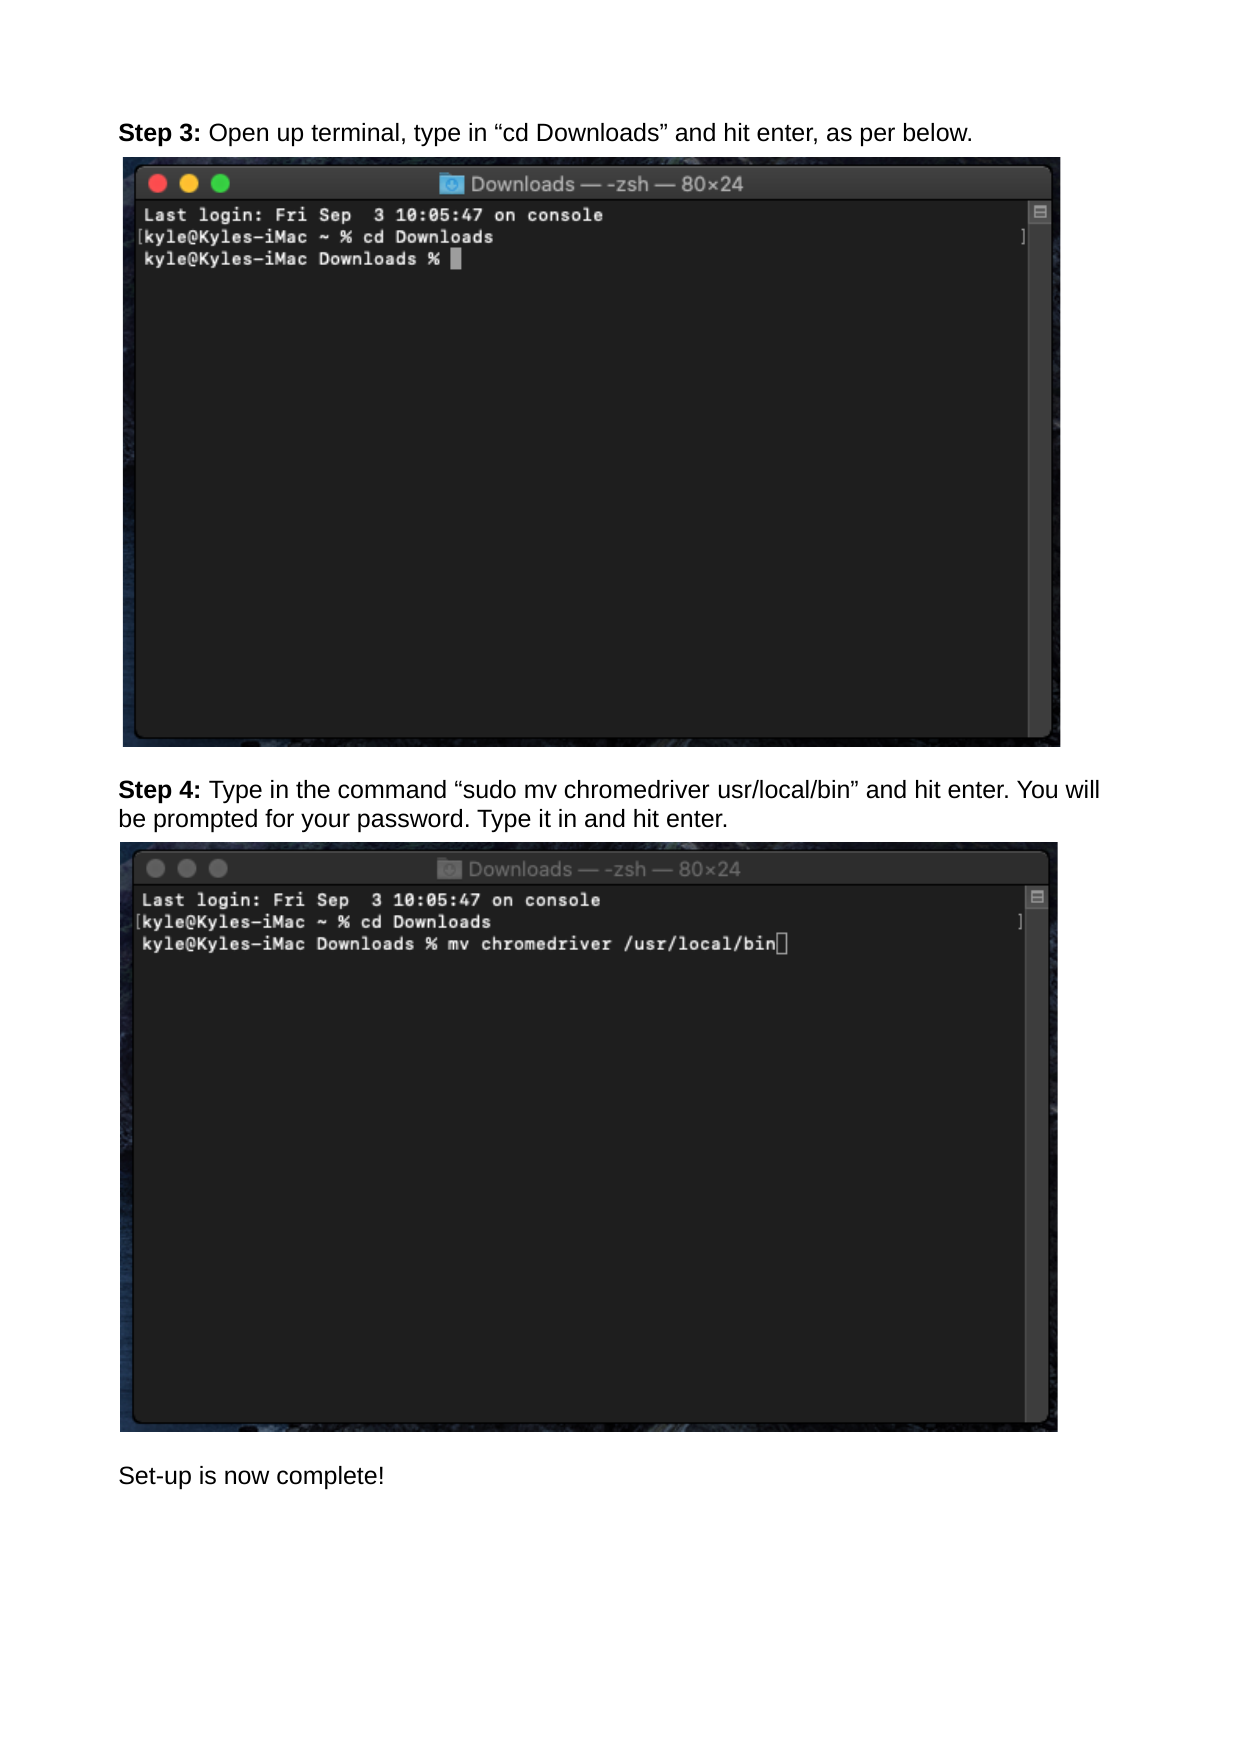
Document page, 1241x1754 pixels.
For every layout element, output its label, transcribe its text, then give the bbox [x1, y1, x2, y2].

picture [120, 842, 1058, 1432]
text Set-up is now complete! [118, 1461, 1122, 1489]
text Step 4: Type in the command “sudo mv chromedriver usr/local/bin” and hit enter. You will be prompted for your password. Type it in and hit enter. [118, 775, 1122, 832]
text Step 3: Open up terminal, type in “cd Downloads” and hit enter, as per below. [118, 118, 1122, 147]
picture [122, 157, 1061, 747]
